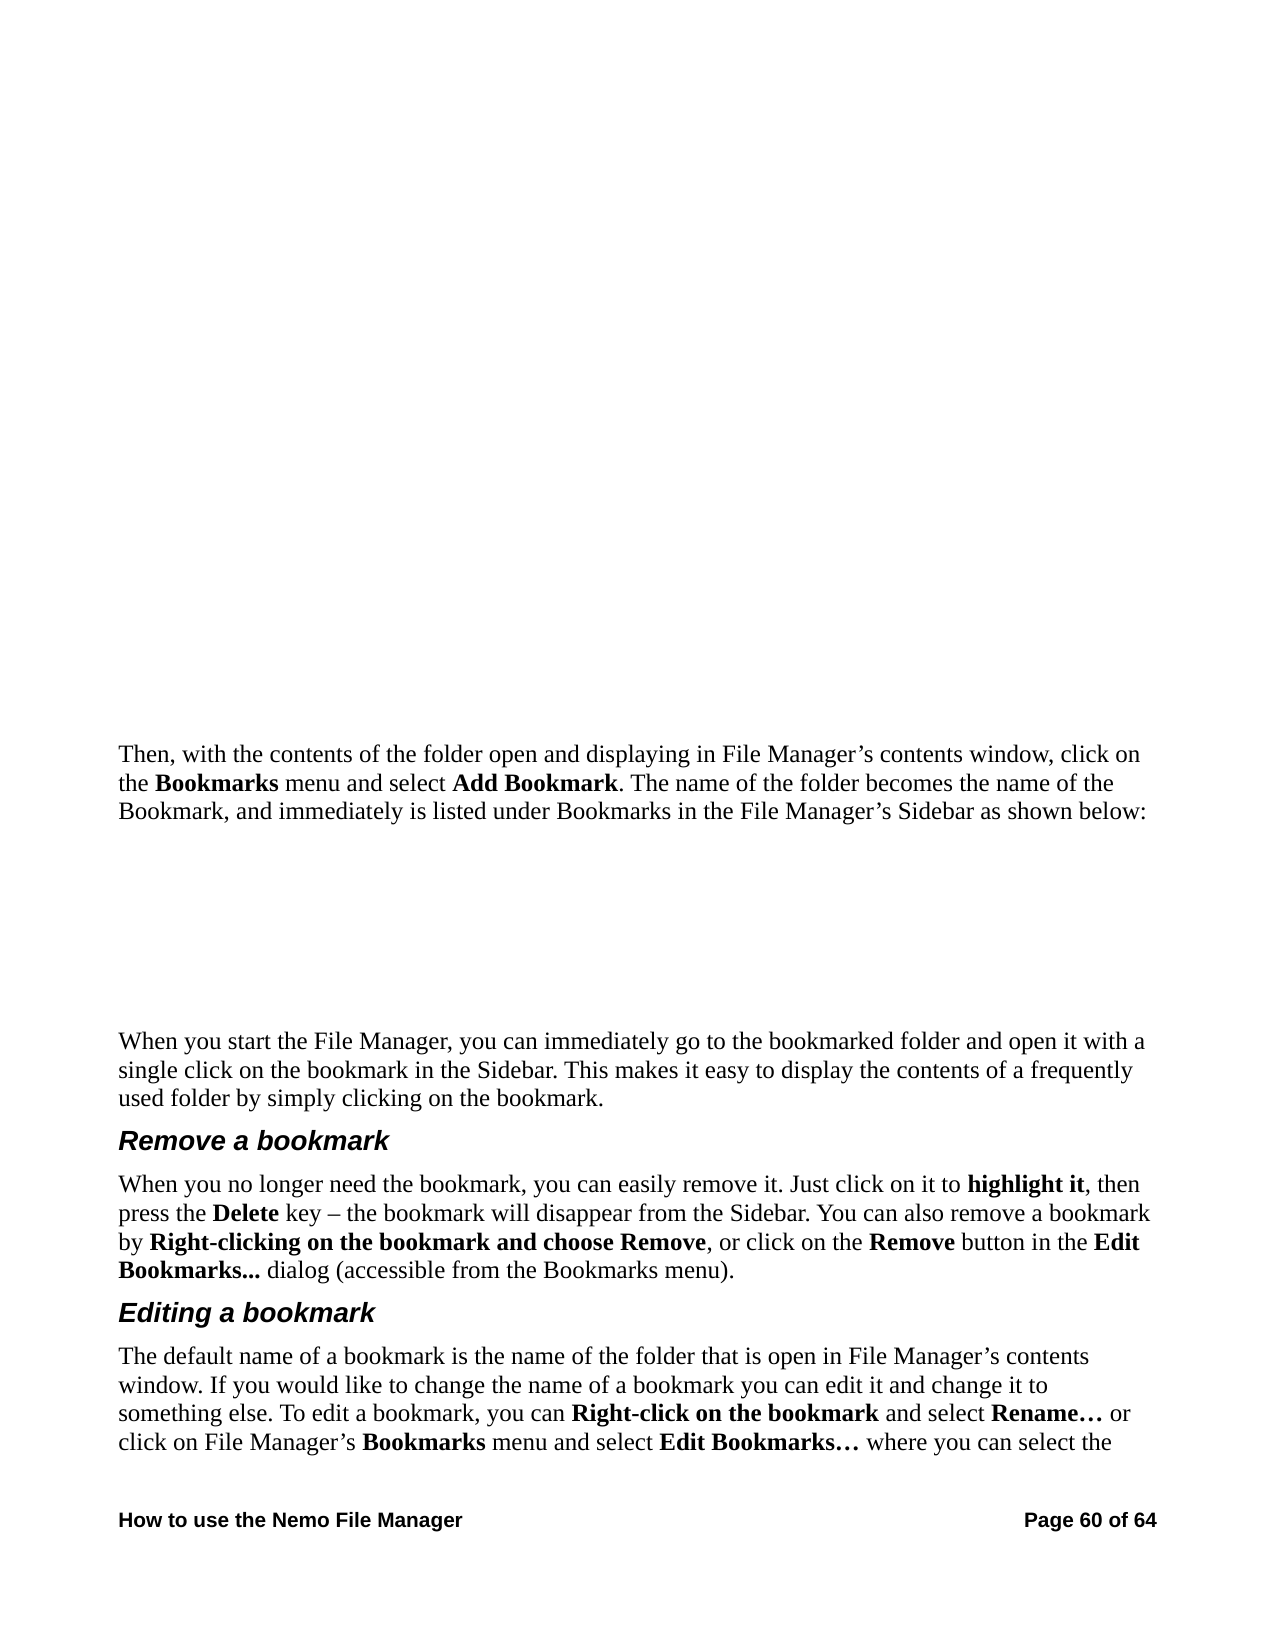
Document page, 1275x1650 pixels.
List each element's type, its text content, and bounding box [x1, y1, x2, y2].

text When you no longer need the bookmark, you can easily remove it. Just click on it to highlight it, then press the Delete key – the bookmark will disappear from the Sidebar. You can also remove a bookmark by Right-clicking on the bookmark and choose Remove, or click on the Remove button in the Edit Bookmarks... dialog (accessible from the Bookmarks menu). [118, 1169, 1157, 1284]
text The default name of a bookmark is the name of the folder that is open in File Manager’s contents window. If you would like to change the name of a bookmark you can edit it and change it to something else. To edit a bookmark, you can Right-click on the bookmark and select Rename… or click on File Manager’s Bookmarks menu and select Edit Bookmarks… where you can select the [118, 1341, 1157, 1456]
subtitle Editing a bookmark [118, 1297, 1157, 1328]
text When you start the File Manager, you can immediately go to the bookmarked folder and open it with a single click on the bookmark in the Sidebar. This makes it easy to display the contents of a frequently used folder by simply clicking on the bookmark. [118, 1026, 1157, 1112]
subtitle Remove a bookmark [118, 1125, 1157, 1157]
text Then, with the contents of the folder open and displaying in File Manager’s contents window, click on the Bookmarks menu and select Add Bookmark. The name of the folder becomes the name of the Bookmark, and immediately is listed under Bookmarks in the File Manager’s Sidebar as shown below: [118, 739, 1157, 825]
